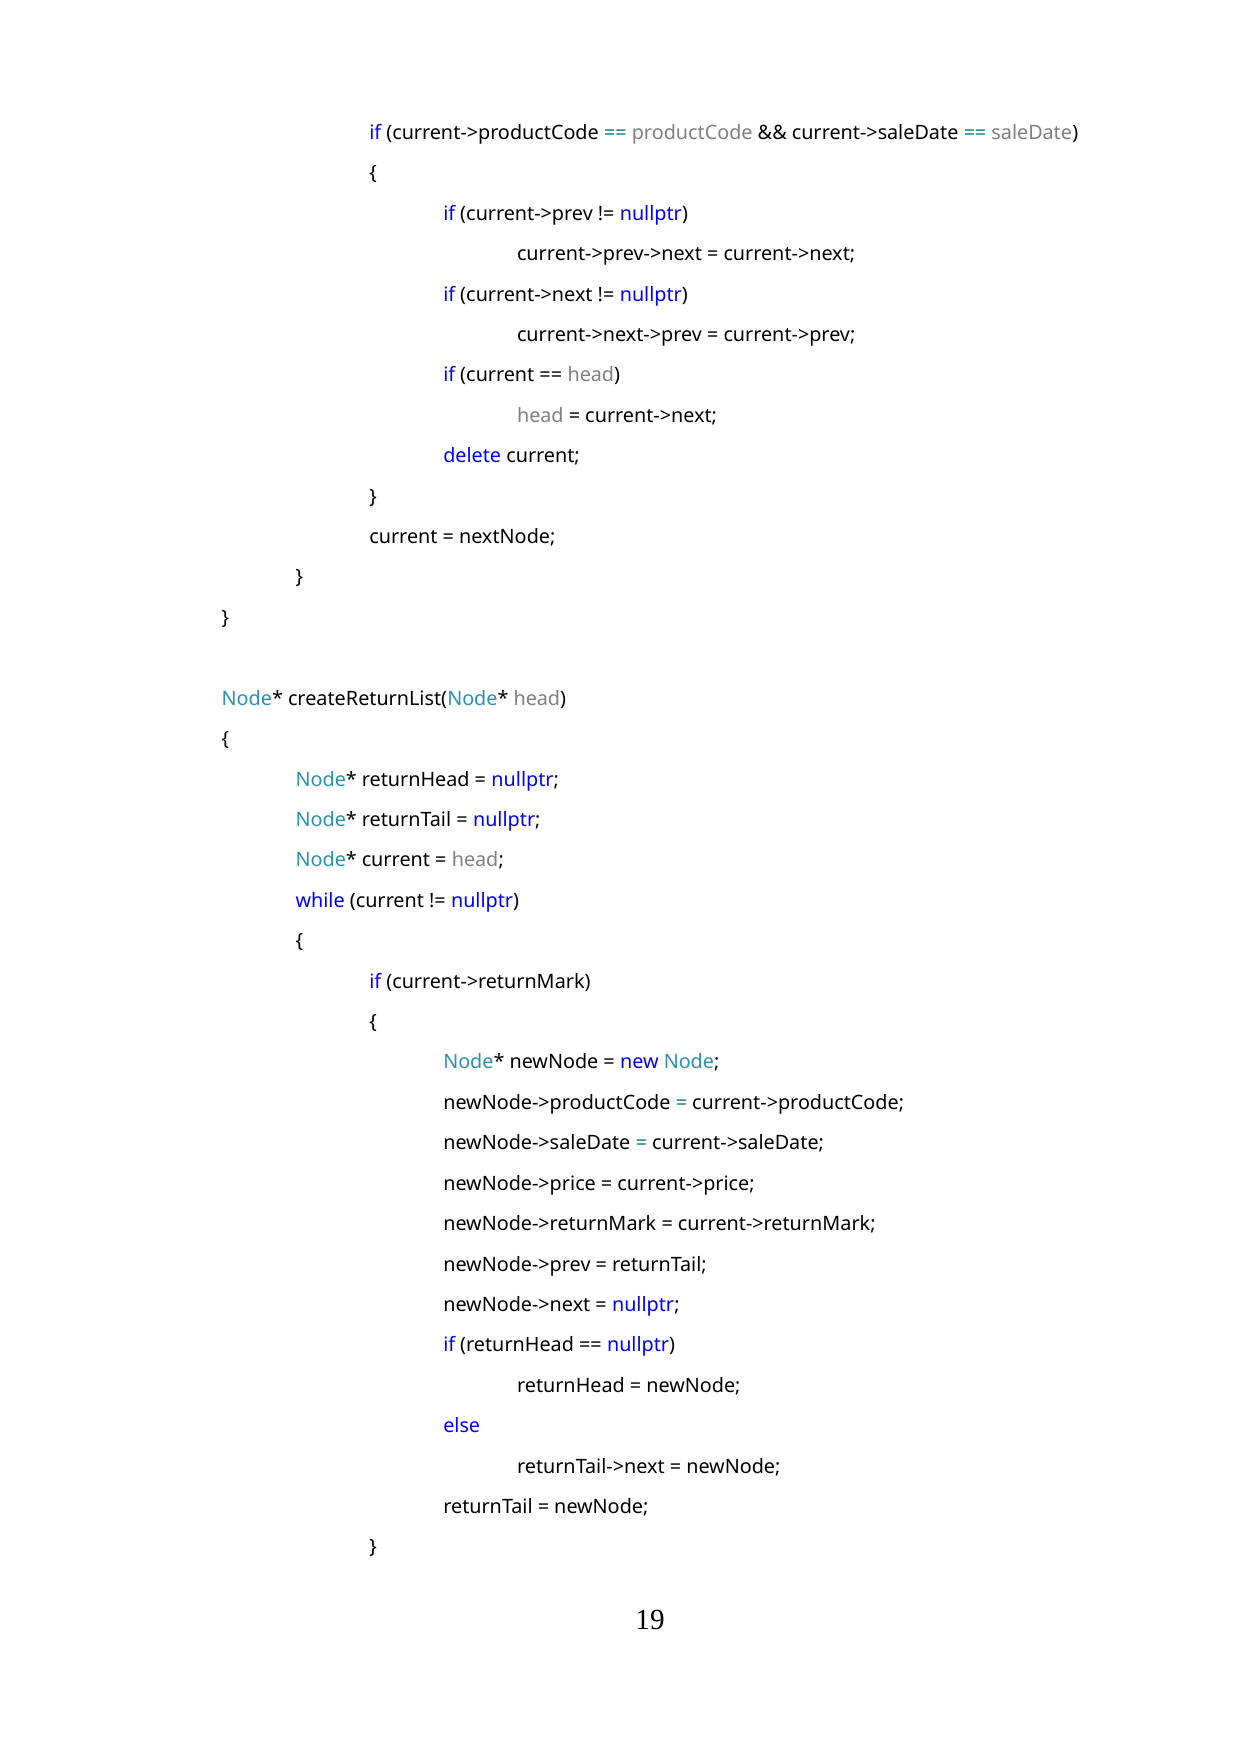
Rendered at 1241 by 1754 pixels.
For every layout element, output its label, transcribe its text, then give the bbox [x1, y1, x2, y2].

text if (current->prev != nullptr) [148, 199, 1152, 226]
text Node* returnHead = nullptr; [148, 765, 1152, 792]
text Node* returnTail = nullptr; [148, 805, 1152, 832]
text newNode->next = nullptr; [148, 1290, 1152, 1317]
text Node* newNode = new Node; [148, 1048, 1152, 1075]
text newNode->productCode = current->productCode; [148, 1088, 1152, 1115]
text { [148, 926, 1152, 953]
text delete current; [148, 441, 1152, 468]
text if (current == head) [148, 361, 1152, 388]
text if (current->next != nullptr) [148, 280, 1152, 307]
text } [148, 603, 1152, 630]
text if (current->returnMark) [148, 967, 1152, 994]
text if (returnHead == nullptr) [148, 1331, 1152, 1358]
text current->prev->next = current->next; [148, 239, 1152, 266]
text { [148, 158, 1152, 186]
text newNode->price = current->price; [148, 1169, 1152, 1196]
text returnTail = newNode; [148, 1492, 1152, 1519]
text Node* createReturnList(Node* head) [148, 684, 1152, 711]
text newNode->returnMark = current->returnMark; [148, 1209, 1152, 1236]
text current->next->prev = current->prev; [148, 320, 1152, 347]
text } [148, 563, 1152, 590]
text current = nextNode; [148, 522, 1152, 549]
text returnHead = newNode; [148, 1371, 1152, 1398]
text Node* current = head; [148, 846, 1152, 873]
text newNode->prev = returnTail; [148, 1250, 1152, 1277]
text } [148, 482, 1152, 509]
text { [148, 724, 1152, 751]
text head = current->next; [148, 401, 1152, 428]
text if (current->productCode == productCode && current->saleDate == saleDate) [148, 118, 1152, 145]
text { [148, 1007, 1152, 1034]
text } [148, 1533, 1152, 1560]
text else [148, 1411, 1152, 1438]
text returnTail->next = newNode; [148, 1452, 1152, 1479]
text newNode->saleDate = current->saleDate; [148, 1128, 1152, 1156]
text while (current != nullptr) [148, 886, 1152, 913]
